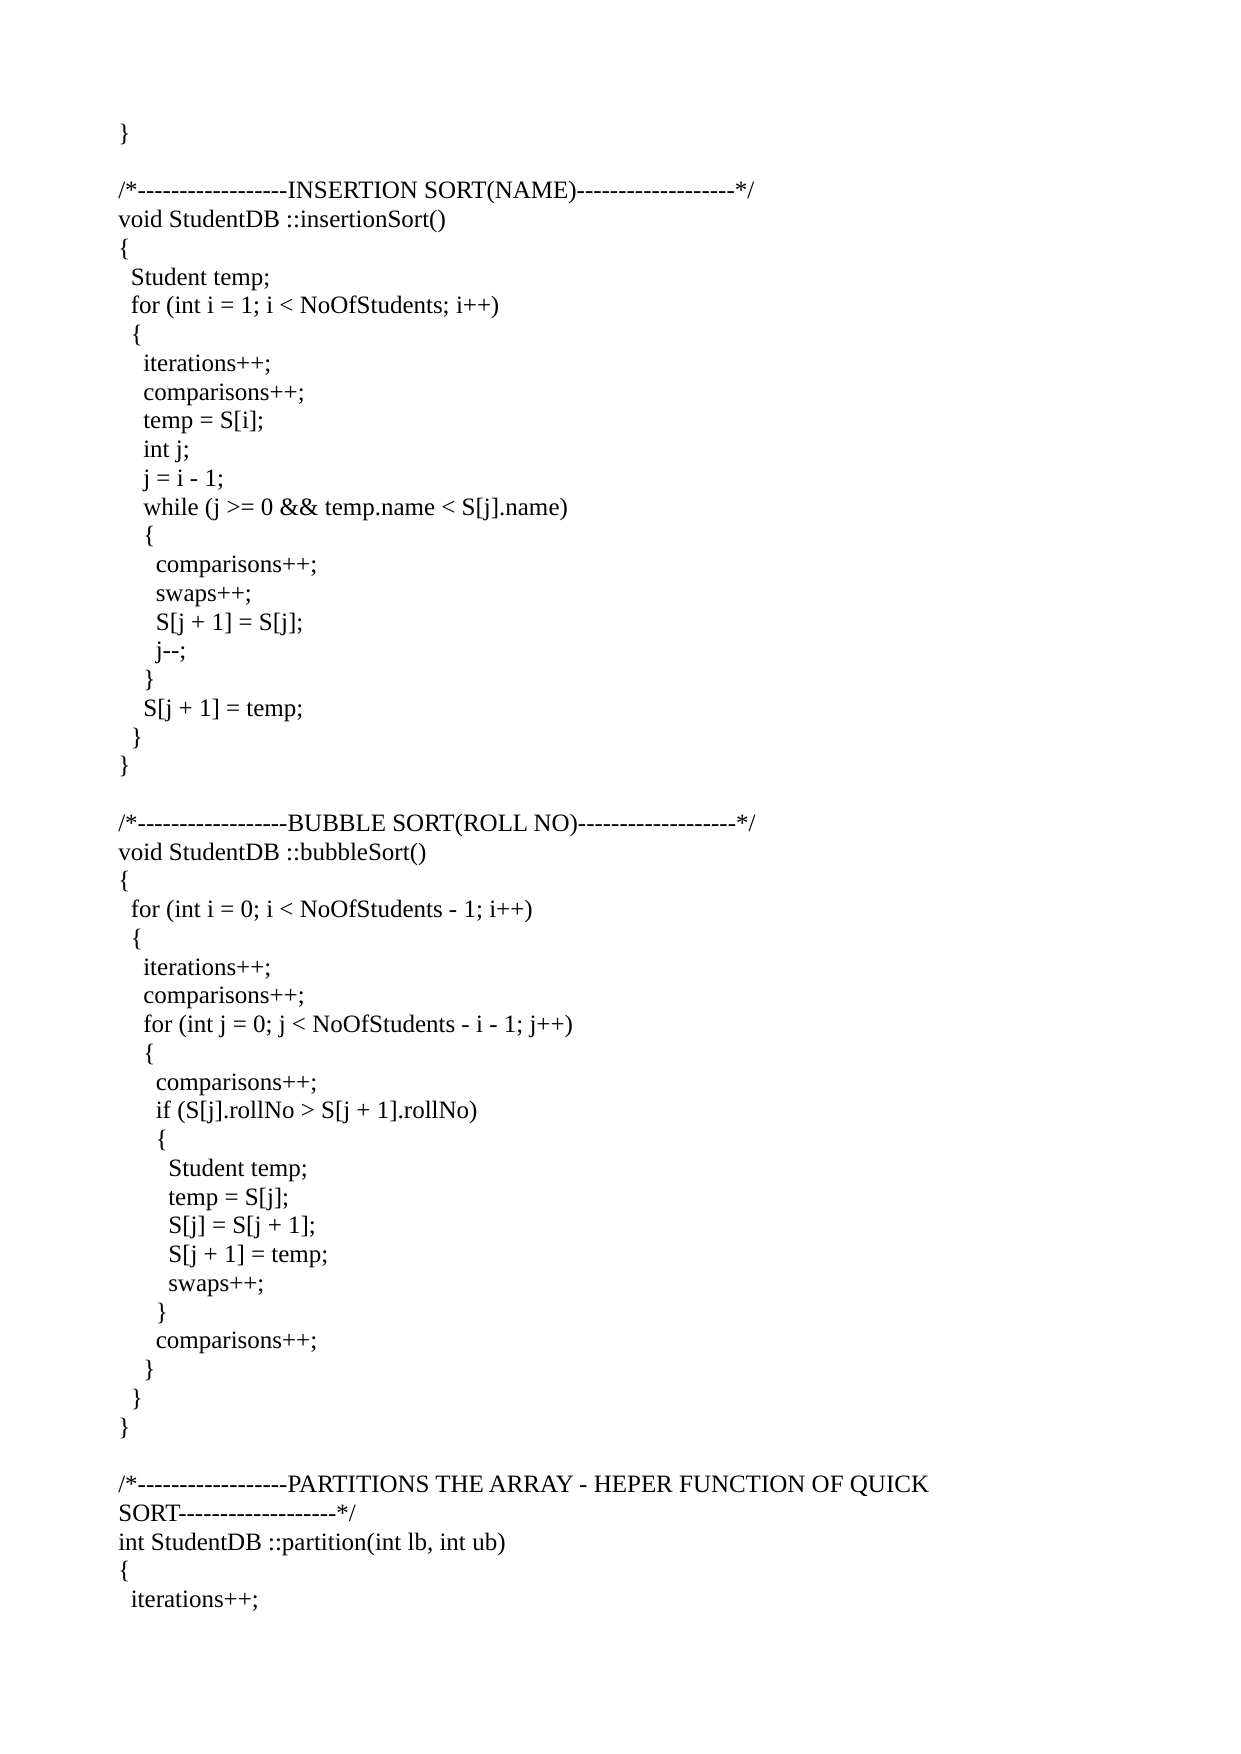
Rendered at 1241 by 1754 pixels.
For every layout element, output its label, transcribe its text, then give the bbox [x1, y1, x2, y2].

text { [118, 319, 1122, 348]
text swaps++; [118, 578, 1122, 607]
text if (S[j].rollNo > S[j + 1].rollNo) [118, 1096, 1122, 1124]
text S[j] = S[j + 1]; [118, 1211, 1122, 1239]
text comparisons++; [118, 549, 1122, 578]
text iterations++; [118, 348, 1122, 377]
text for (int j = 0; j < NoOfStudents - i - 1; j++) [118, 1009, 1122, 1038]
text /*------------------PARTITIONS THE ARRAY - HEPER FUNCTION OF QUICK SORT-------------------*/ [118, 1469, 1122, 1527]
text } [118, 1412, 1122, 1441]
text void StudentDB ::bubbleSort() [118, 837, 1122, 866]
text comparisons++; [118, 981, 1122, 1009]
text { [118, 1124, 1122, 1153]
text temp = S[i]; [118, 406, 1122, 434]
text S[j + 1] = S[j]; [118, 607, 1122, 636]
text j = i - 1; [118, 463, 1122, 492]
text temp = S[j]; [118, 1182, 1122, 1211]
text for (int i = 0; i < NoOfStudents - 1; i++) [118, 894, 1122, 923]
text { [118, 233, 1122, 262]
text } [118, 118, 1122, 147]
text j--; [118, 636, 1122, 664]
text iterations++; [118, 1584, 1122, 1613]
text comparisons++; [118, 377, 1122, 406]
text comparisons++; [118, 1326, 1122, 1354]
text iterations++; [118, 952, 1122, 981]
text comparisons++; [118, 1067, 1122, 1096]
text int j; [118, 434, 1122, 463]
text { [118, 521, 1122, 549]
text } [118, 722, 1122, 751]
text { [118, 923, 1122, 952]
text /*------------------INSERTION SORT(NAME)-------------------*/ [118, 176, 1122, 204]
text } [118, 1354, 1122, 1383]
text S[j + 1] = temp; [118, 1239, 1122, 1268]
text Student temp; [118, 262, 1122, 291]
text int StudentDB ::partition(int lb, int ub) [118, 1527, 1122, 1556]
text swaps++; [118, 1268, 1122, 1297]
text } [118, 1383, 1122, 1412]
text { [118, 866, 1122, 894]
text } [118, 1297, 1122, 1326]
text { [118, 1038, 1122, 1067]
text void StudentDB ::insertionSort() [118, 204, 1122, 233]
text Student temp; [118, 1153, 1122, 1182]
text { [118, 1556, 1122, 1584]
text S[j + 1] = temp; [118, 693, 1122, 722]
text } [118, 664, 1122, 693]
text for (int i = 1; i < NoOfStudents; i++) [118, 291, 1122, 319]
text while (j >= 0 && temp.name < S[j].name) [118, 492, 1122, 521]
text /*------------------BUBBLE SORT(ROLL NO)-------------------*/ [118, 808, 1122, 837]
text } [118, 751, 1122, 779]
